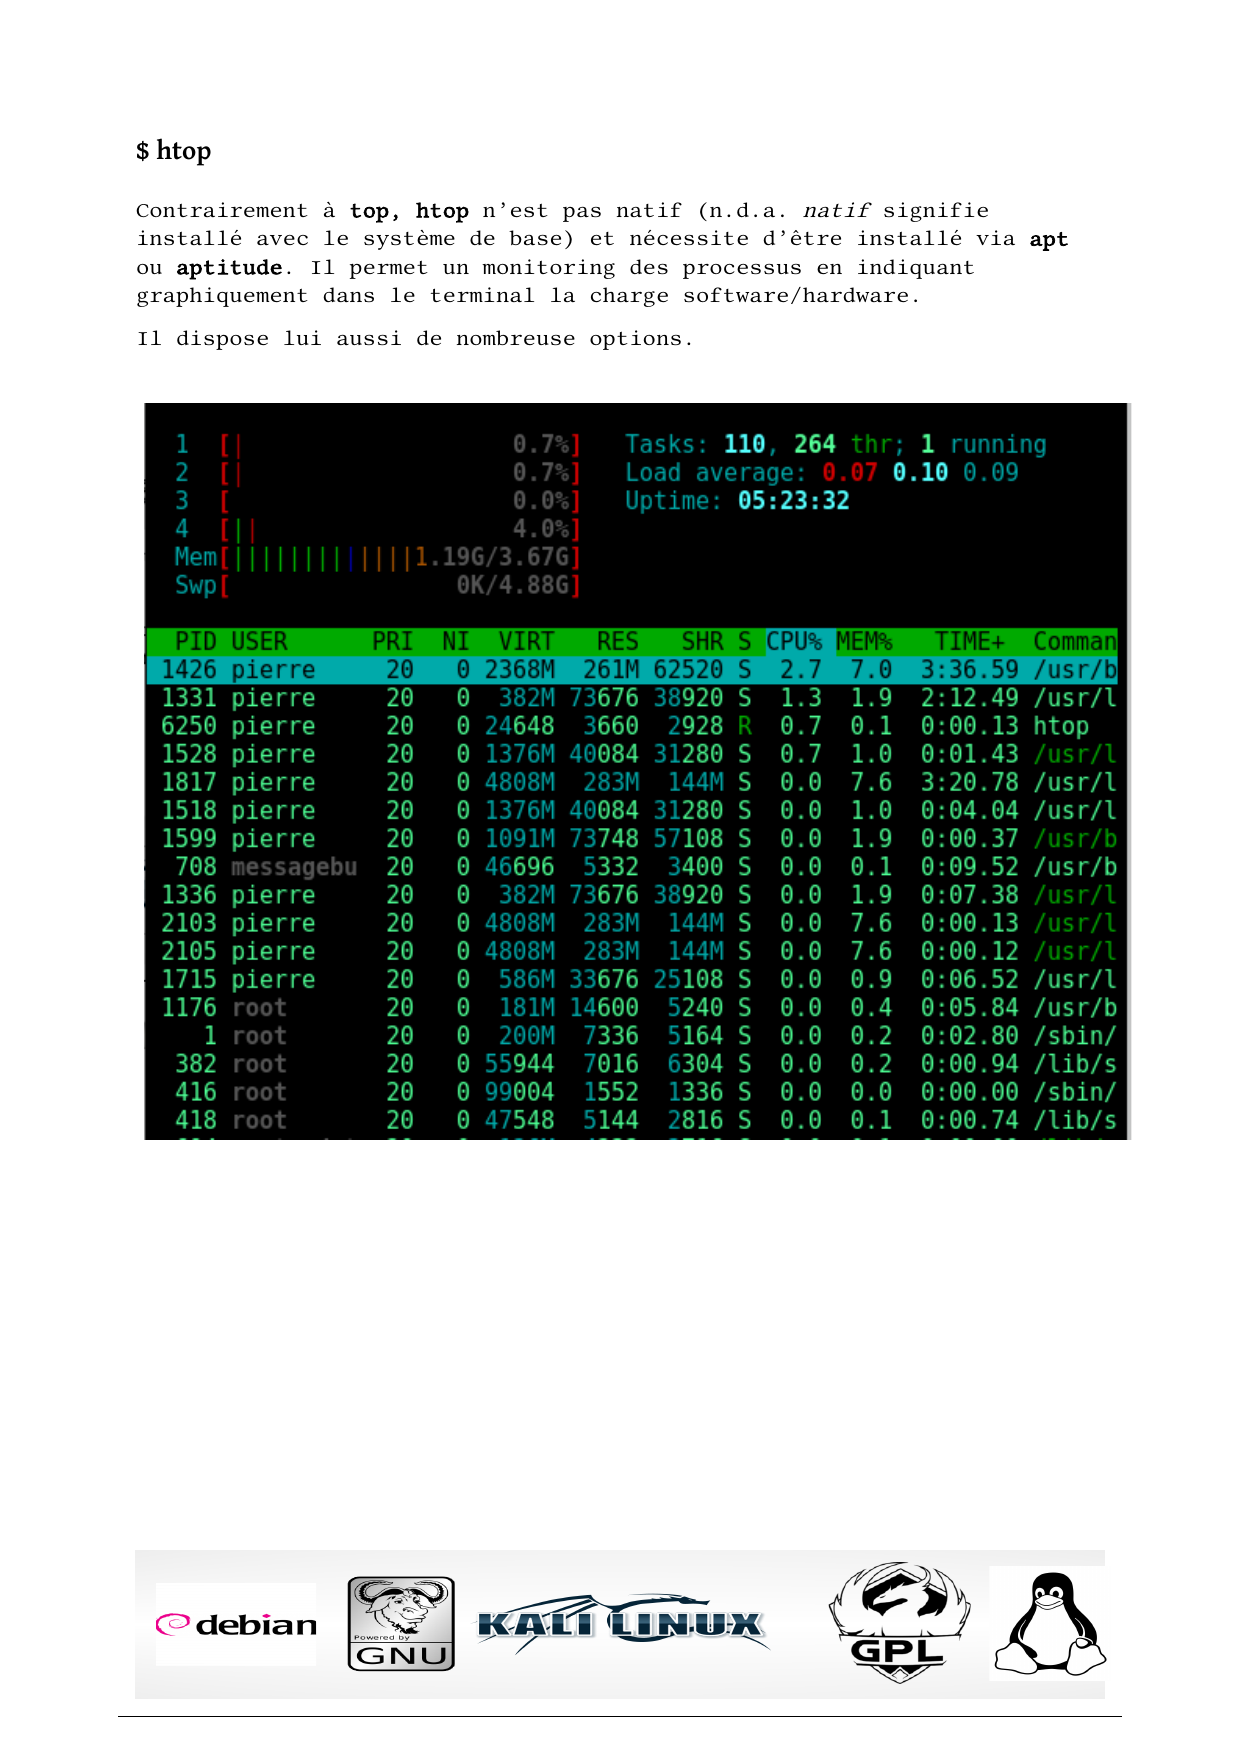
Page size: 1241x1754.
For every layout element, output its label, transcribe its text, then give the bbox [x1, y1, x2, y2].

picture [144, 403, 1132, 1140]
picture [989, 1566, 1112, 1681]
text Il dispose lui aussi de nombreuse options. [136, 327, 1104, 351]
picture [156, 1583, 317, 1666]
text $ htop [136, 136, 1104, 167]
picture [341, 1573, 782, 1674]
picture [828, 1562, 971, 1684]
text Contrairement à top, htop n’est pas natif (n.d.a. natif signifie installé avec le système de base) et nécessite d’être installé via apt ou aptitude. Il permet un monitoring des processus en indiquant graphiquement dans le terminal la charge software/hardware. [136, 198, 1104, 308]
